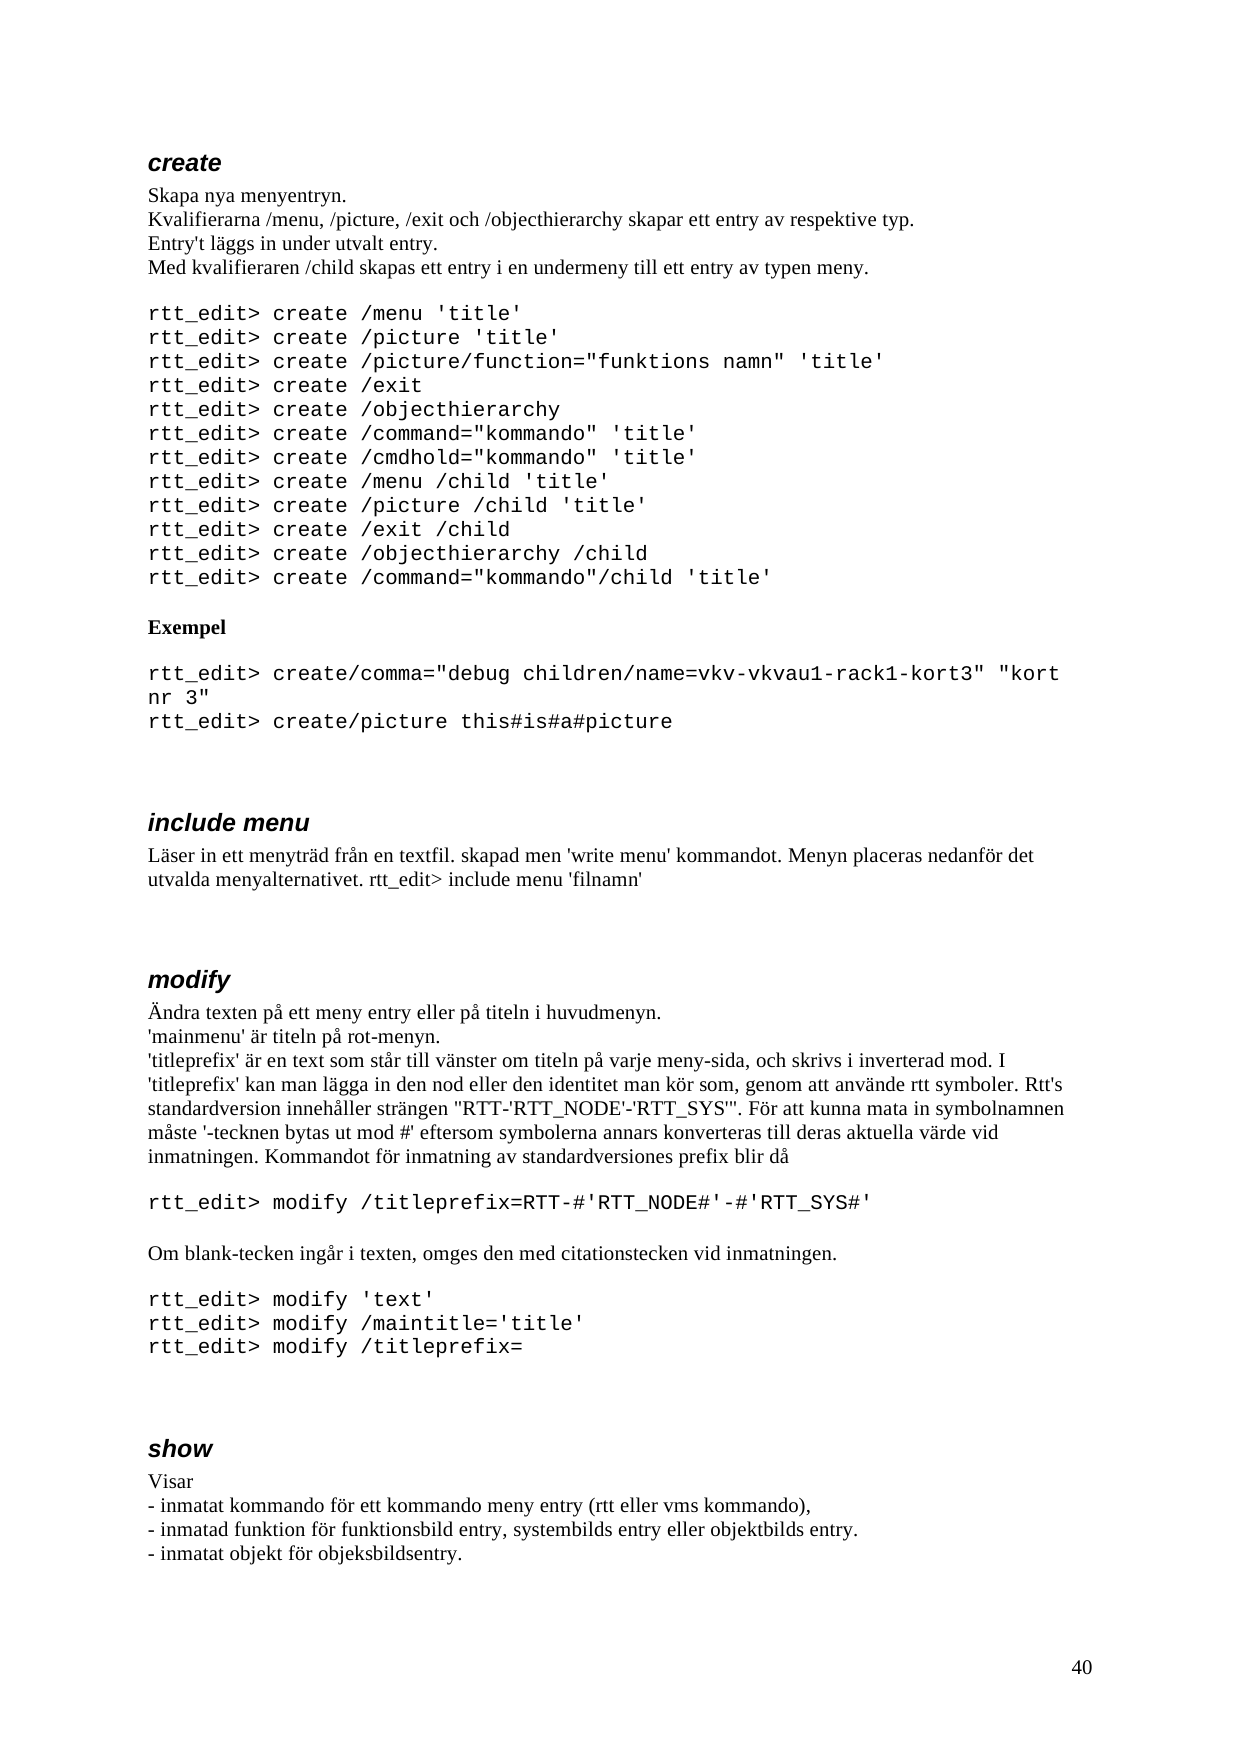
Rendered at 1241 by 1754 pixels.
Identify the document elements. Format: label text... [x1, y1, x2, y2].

text rtt_edit> create /exit /child [148, 519, 1093, 543]
text rtt_edit> create /command="kommando" 'title' [148, 423, 1093, 447]
text Med kvalifieraren /child skapas ett entry i en undermeny till ett entry av typen meny. [148, 255, 1093, 279]
text Läser in ett menyträd från en textfil. skapad men 'write menu' kommandot. Menyn placeras nedanför det utvalda menyalternativet. rtt_edit> include menu 'filnamn' [148, 843, 1093, 891]
subtitle include menu [148, 808, 1093, 837]
text 'titleprefix' kan man lägga in den nod eller den identitet man kör som, genom att använde rtt symboler. Rtt's standardversion innehåller strängen "RTT-'RTT_NODE'-'RTT_SYS'". För att kunna mata in symbolnamnen måste '-tecknen bytas ut mod #' eftersom symbolerna annars konverteras till deras aktuella värde vid inmatningen. Kommandot för inmatning av standardversiones prefix blir då [148, 1072, 1093, 1168]
text rtt_edit> modify /titleprefix= [148, 1336, 1093, 1360]
text rtt_edit> modify /titleprefix=RTT-#'RTT_NODE#'-#'RTT_SYS#' [148, 1192, 1093, 1216]
subtitle modify [148, 964, 1093, 993]
text rtt_edit> create/comma="debug children/name=vkv-vkvau1-rack1-kort3" "kort nr 3" [148, 663, 1093, 711]
text Ändra texten på ett meny entry eller på titeln i huvudmenyn. [148, 1000, 1093, 1024]
text Exempel [148, 615, 1093, 639]
text Entry't läggs in under utvalt entry. [148, 231, 1093, 255]
text Skapa nya menyentryn. [148, 183, 1093, 207]
text Visar [148, 1469, 1093, 1493]
text rtt_edit> create /objecthierarchy /child [148, 543, 1093, 567]
text rtt_edit> modify /maintitle='title' [148, 1312, 1093, 1336]
text Om blank-tecken ingår i texten, omges den med citationstecken vid inmatningen. [148, 1240, 1093, 1264]
text rtt_edit> create/picture this#is#a#picture [148, 711, 1093, 735]
text 'titleprefix' är en text som står till vänster om titeln på varje meny-sida, och skrivs i inverterad mod. I [148, 1048, 1093, 1072]
text rtt_edit> create /exit [148, 375, 1093, 399]
text rtt_edit> create /cmdhold="kommando" 'title' [148, 447, 1093, 471]
text rtt_edit> create /menu 'title' [148, 303, 1093, 327]
text 'mainmenu' är titeln på rot-menyn. [148, 1024, 1093, 1048]
subtitle create [148, 148, 1093, 177]
text rtt_edit> create /picture /child 'title' [148, 495, 1093, 519]
text rtt_edit> create /objecthierarchy [148, 399, 1093, 423]
text rtt_edit> modify 'text' [148, 1288, 1093, 1312]
text rtt_edit> create /picture/function="funktions namn" 'title' [148, 351, 1093, 375]
text Kvalifierarna /menu, /picture, /exit och /objecthierarchy skapar ett entry av respektive typ. [148, 207, 1093, 231]
text - inmatad funktion för funktionsbild entry, systembilds entry eller objektbilds entry. [148, 1517, 1093, 1541]
subtitle show [148, 1433, 1093, 1462]
text - inmatat objekt för objeksbildsentry. [148, 1541, 1093, 1565]
text rtt_edit> create /picture 'title' [148, 327, 1093, 351]
text rtt_edit> create /command="kommando"/child 'title' [148, 567, 1093, 591]
text - inmatat kommando för ett kommando meny entry (rtt eller vms kommando), [148, 1493, 1093, 1517]
text rtt_edit> create /menu /child 'title' [148, 471, 1093, 495]
